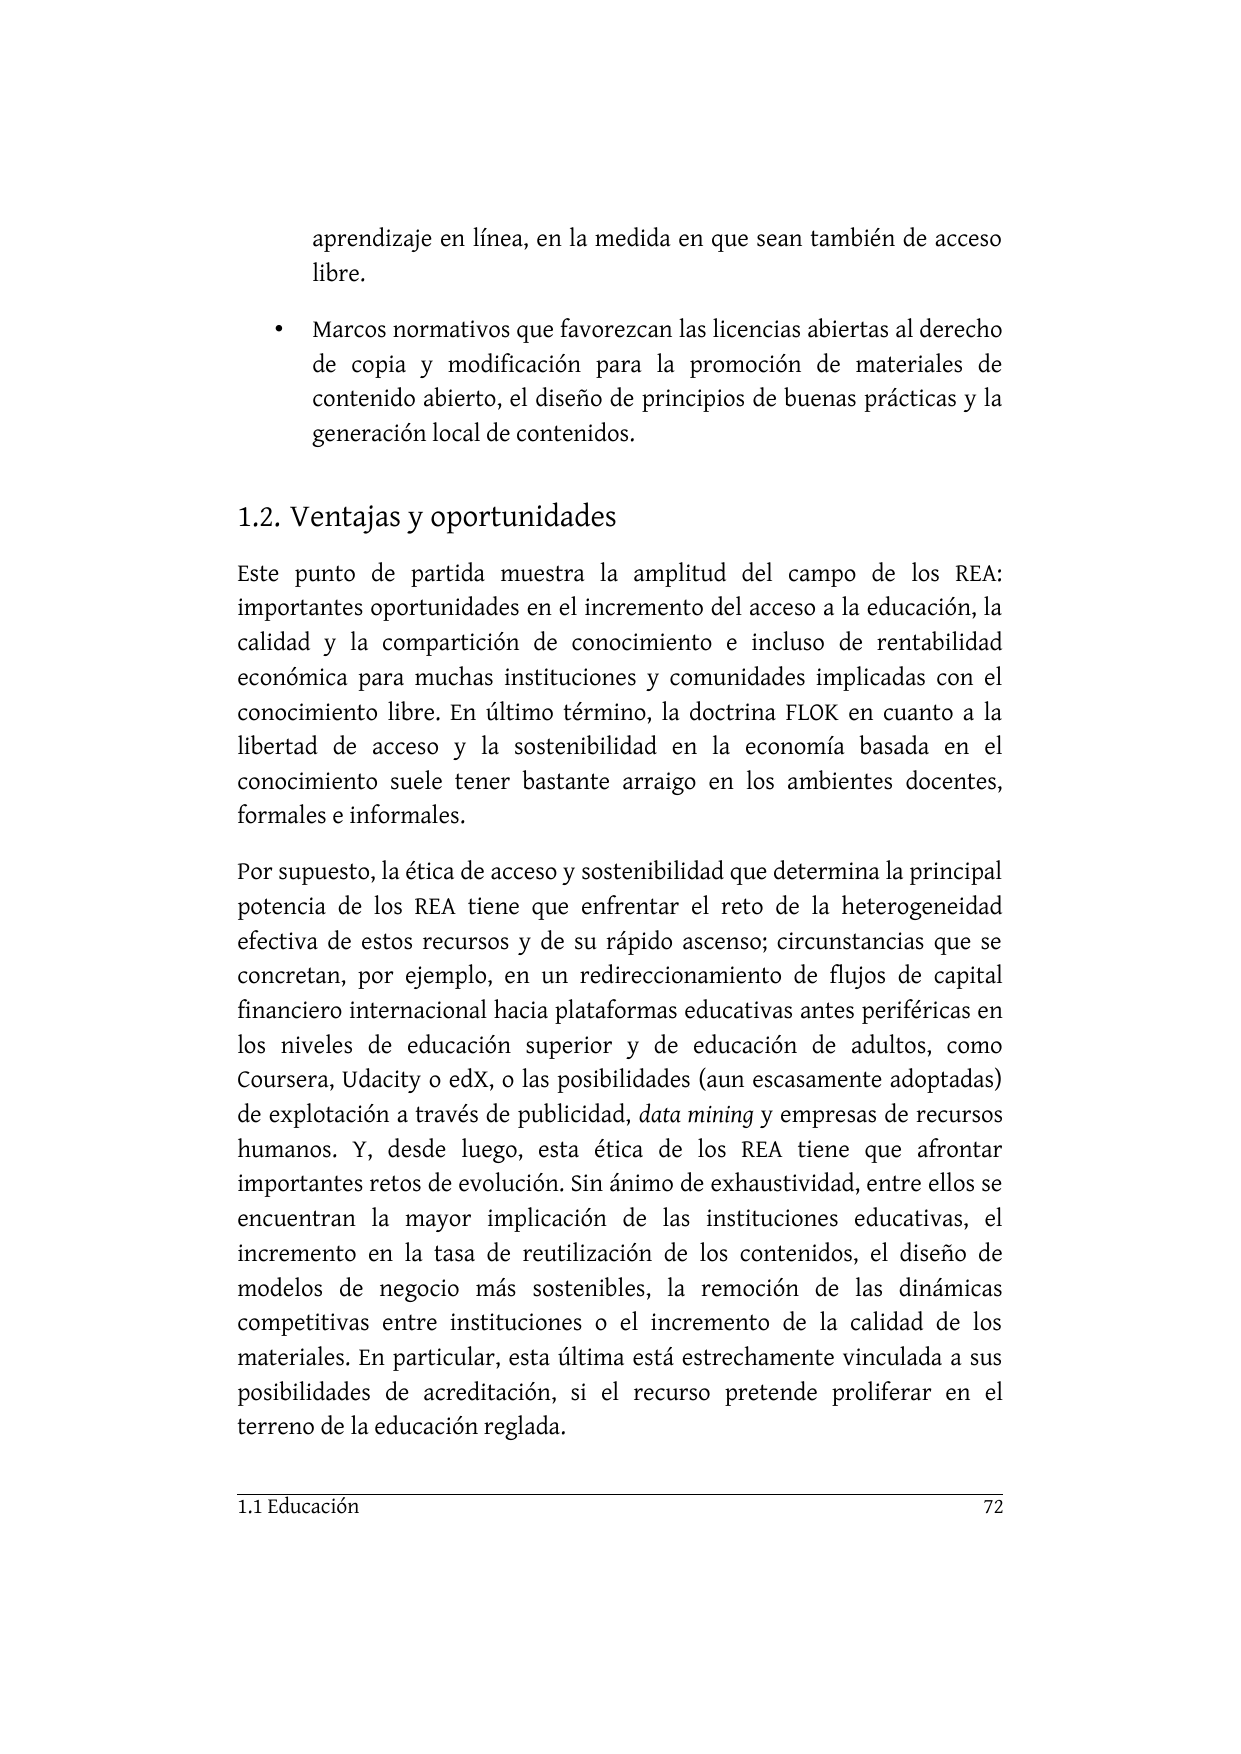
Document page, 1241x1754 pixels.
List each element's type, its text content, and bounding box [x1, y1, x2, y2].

text Este punto de partida muestra la amplitud del campo de los REA: importantes oportunidades en el incremento del acceso a la educación, la calidad y la compartición de conocimiento e incluso de rentabilidad económica para muchas instituciones y comunidades implicadas con el conocimiento libre. En último término, la doctrina FLOK en cuanto a la libertad de acceso y la sostenibilidad en la economía basada en el conocimiento suele tener bastante arraigo en los ambientes docentes, formales e informales. [237, 559, 1003, 831]
subtitle Ventajas y oportunidades [237, 499, 1003, 535]
list Marcos normativos que favorezcan las licencias abiertas al derecho de copia y modificación para la promoción de materiales de contenido abierto, el diseño de principios de buenas prácticas y la generación local de contenidos. [274, 315, 1003, 448]
list aprendizaje en línea, en la medida en que sean también de acceso libre. [274, 225, 1003, 289]
text Por supuesto, la ética de acceso y sostenibilidad que determina la principal potencia de los REA tiene que enfrentar el reto de la heterogeneidad efectiva de estos recursos y de su rápido ascenso; circunstancias que se concretan, por ejemplo, en un redireccionamiento de flujos de capital financiero internacional hacia plataformas educativas antes periféricas en los niveles de educación superior y de educación de adultos, como Coursera, Udacity o edX, o las posibilidades (aun escasamente adoptadas) de explotación a través de publicidad, data mining y empresas de recursos humanos. Y, desde luego, esta ética de los REA tiene que afrontar importantes retos de evolución. Sin ánimo de exhaustividad, entre ellos se encuentran la mayor implicación de las instituciones educativas, el incremento en la tasa de reutilización de los contenidos, el diseño de modelos de negocio más sostenibles, la remoción de las dinámicas competitivas entre instituciones o el incremento de la calidad de los materiales. En particular, esta última está estrechamente vinculada a sus posibilidades de acreditación, si el recurso pretende proliferar en el terreno de la educación reglada. [237, 858, 1003, 1442]
